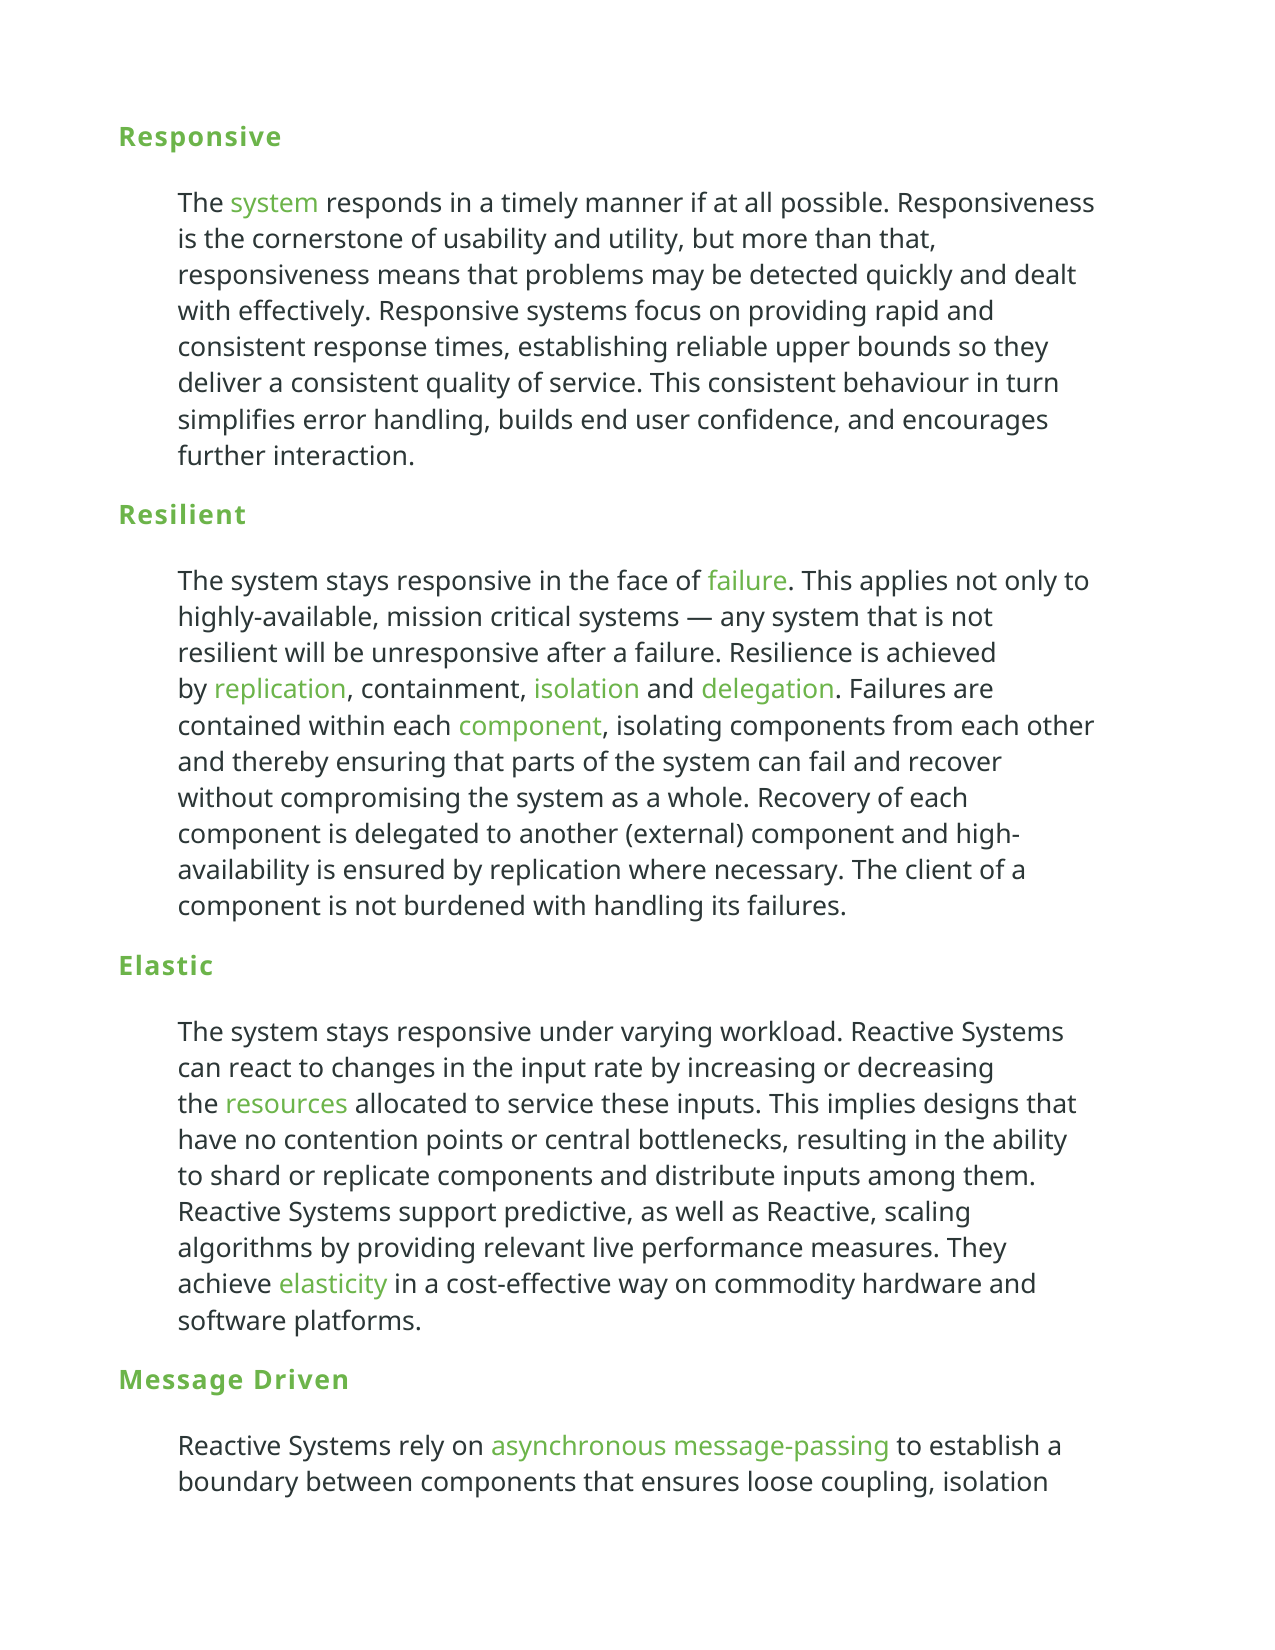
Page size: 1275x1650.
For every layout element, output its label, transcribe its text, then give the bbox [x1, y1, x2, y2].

subtitle Resilient [118, 496, 1157, 532]
subtitle Elastic [118, 947, 1157, 983]
text The system stays responsive under varying workload. Reactive Systems can react to changes in the input rate by increasing or decreasing the resources allocated to service these inputs. This implies designs that have no contention points or central bottlenecks, resulting in the ability to shard or replicate components and distribute inputs among them. Reactive Systems support predictive, as well as Reactive, scaling algorithms by providing relevant live performance measures. They achieve elasticity in a cost-effective way on commodity hardware and software platforms. [177, 1012, 1098, 1338]
subtitle Message Driven [118, 1361, 1157, 1397]
text The system responds in a timely manner if at all possible. Responsiveness is the cornerstone of usability and utility, but more than that, responsiveness means that problems may be detected quickly and dealt with effectively. Responsive systems focus on providing rapid and consistent response times, establishing reliable upper bounds so they deliver a consistent quality of service. This consistent behaviour in turn simplifies error handling, builds end user confidence, and encourages further interaction. [177, 184, 1098, 473]
subtitle Responsive [118, 118, 1157, 154]
text The system stays responsive in the face of failure. This applies not only to highly-available, mission critical systems — any system that is not resilient will be unresponsive after a failure. Resilience is achieved by replication, containment, isolation and delegation. Failures are contained within each component, isolating components from each other and thereby ensuring that parts of the system can fail and recover without compromising the system as a whole. Recovery of each component is delegated to another (external) component and high-availability is ensured by replication where necessary. The client of a component is not burdened with handling its failures. [177, 562, 1098, 923]
text Reactive Systems rely on asynchronous message-passing to establish a boundary between components that ensures loose coupling, isolation [177, 1427, 1098, 1499]
